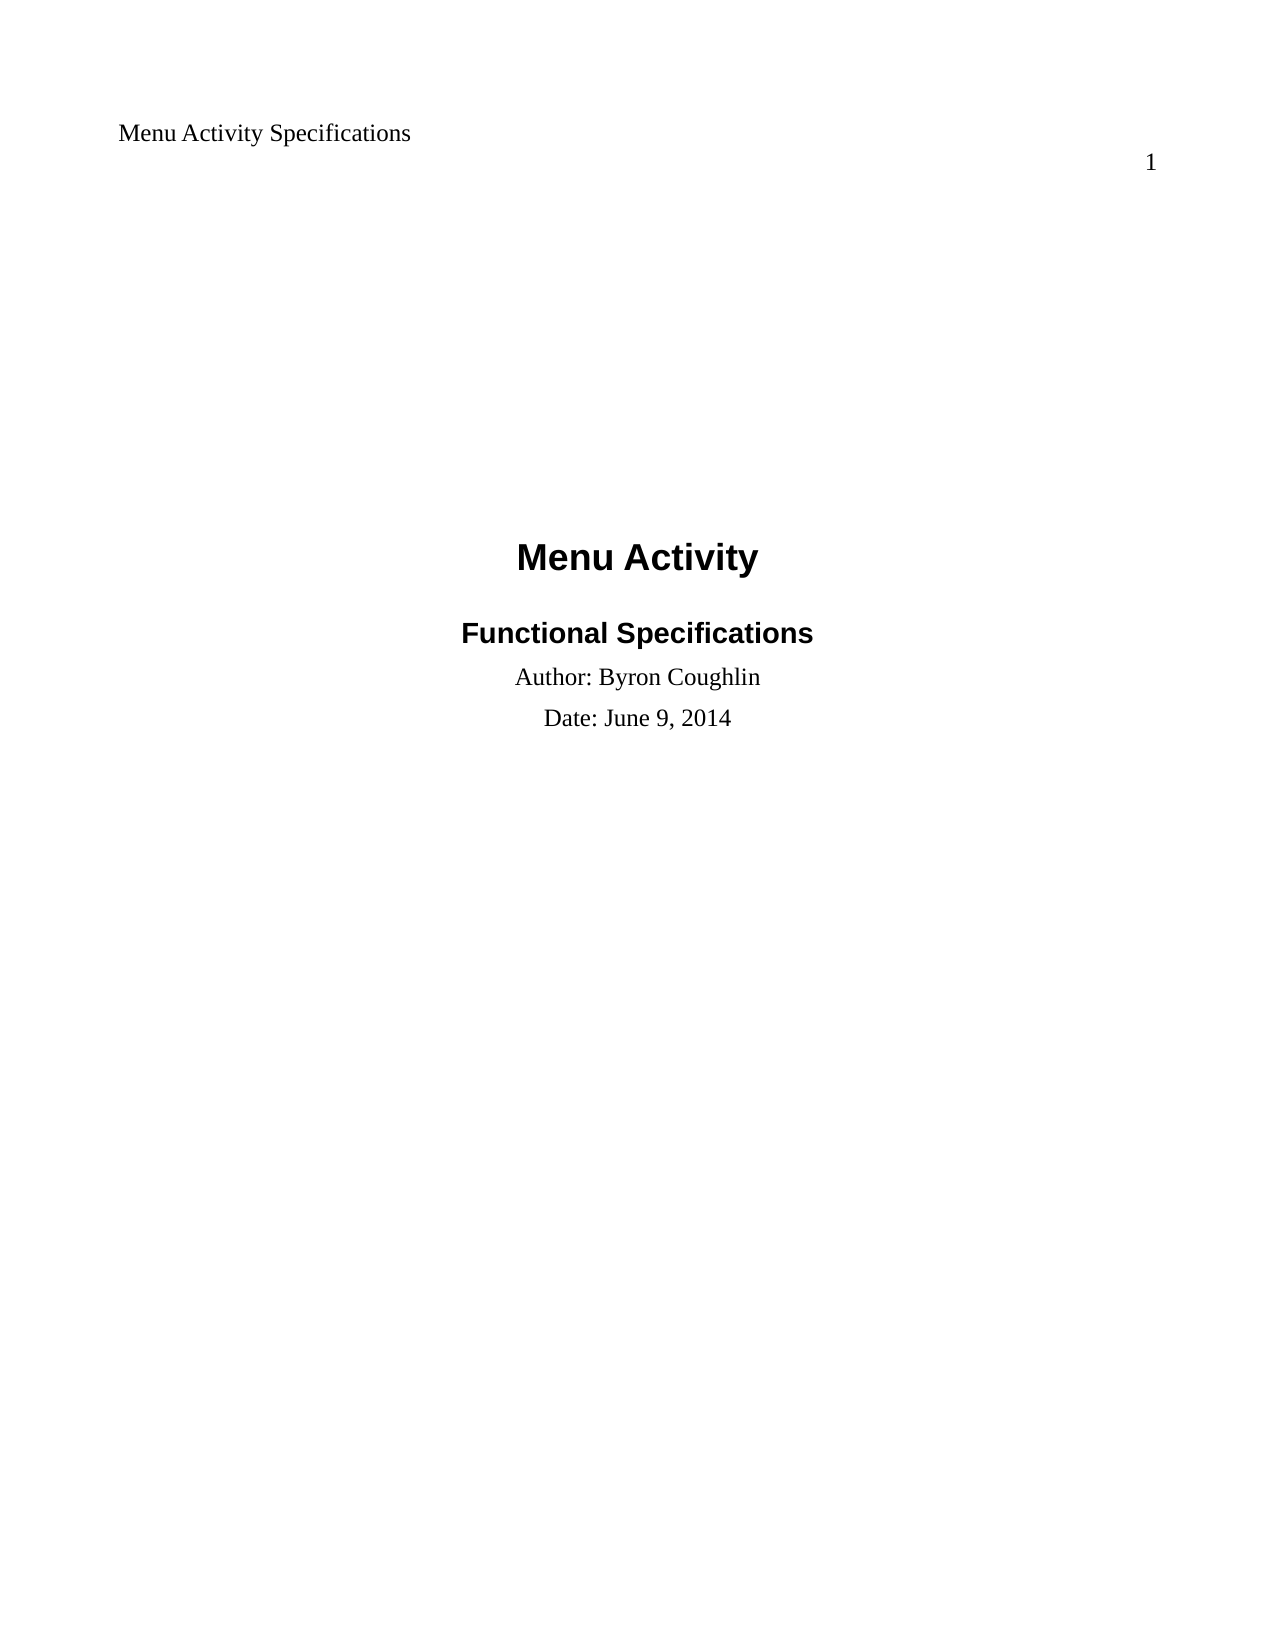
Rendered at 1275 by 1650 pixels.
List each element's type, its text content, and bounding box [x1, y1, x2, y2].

text Date: June 9, 2014 [118, 703, 1157, 732]
title Menu Activity [118, 536, 1157, 579]
subtitle Functional Specifications [118, 616, 1157, 650]
text Author: Byron Coughlin [118, 662, 1157, 691]
